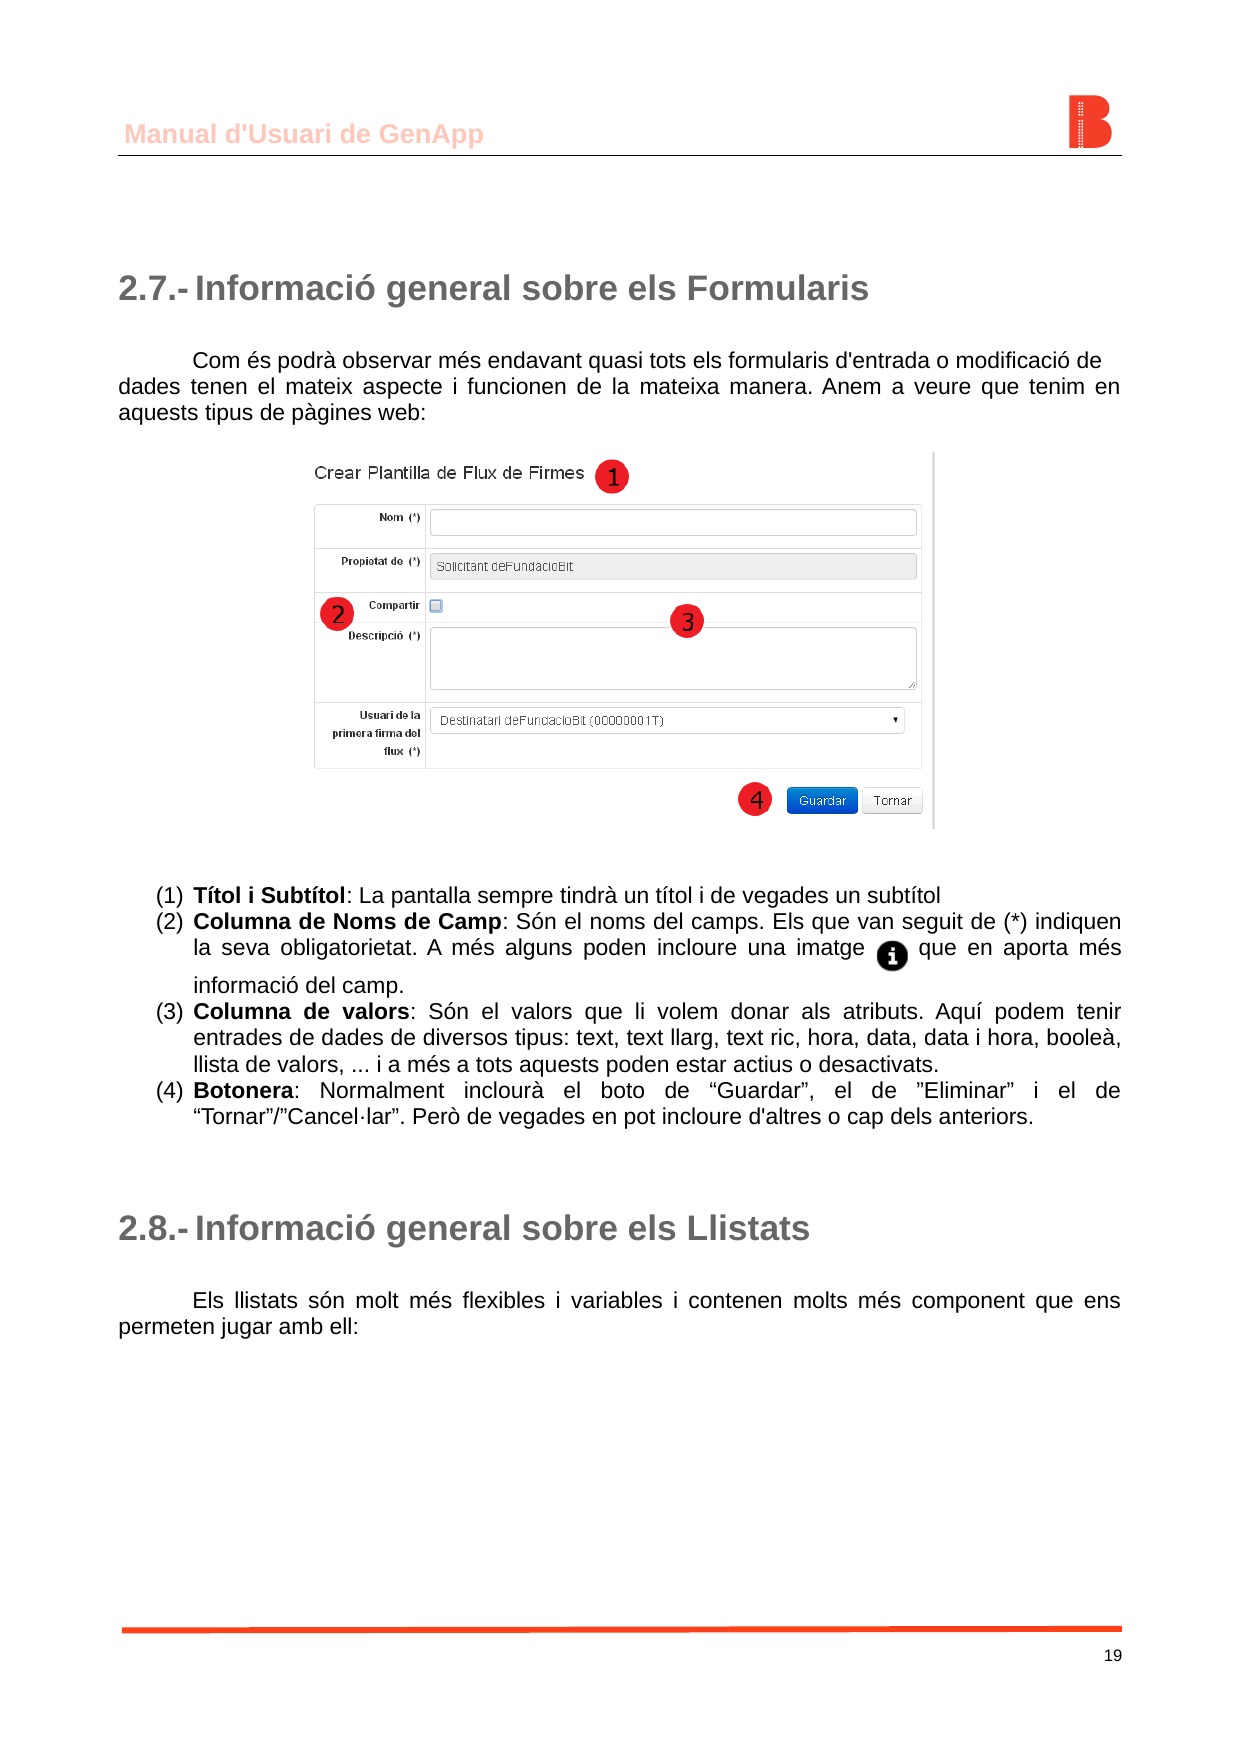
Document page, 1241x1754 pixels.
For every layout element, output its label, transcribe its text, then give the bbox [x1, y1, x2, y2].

list Títol i Subtítol: La pantalla sempre tindrà un títol i de vegades un subtítol [156, 882, 1122, 908]
subtitle Informació general sobre els Llistats [118, 1207, 1122, 1248]
list Botonera: Normalment inclourà el boto de “Guardar”, el de ”Eliminar” i el de “Tornar”/”Cancel·lar”. Però de vegades en pot incloure d'altres o cap dels anteriors. [156, 1077, 1122, 1130]
text dades tenen el mateix aspecte i funcionen de la mateixa manera. Anem a veure que tenim en aquests tipus de pàgines web: [118, 373, 1122, 426]
picture [876, 940, 908, 972]
text Els llistats són molt més flexibles i variables i contenen molts més component que ens permeten jugar amb ell: [118, 1287, 1122, 1340]
list Columna de valors: Són el valors que li volem donar als atributs. Aquí podem tenir entrades de dades de diversos tipus: text, text llarg, text ric, hora, data, data i hora, booleà, llista de valors, ... i a més a tots aquests poden estar actius o desactivats. [156, 998, 1122, 1077]
list Columna de Noms de Camp: Són el noms del camps. Els que van seguit de (*) indiquen la seva obligatorietat. A més alguns poden incloure una imatge que en aporta més informació del camp. [156, 908, 1122, 998]
picture [1063, 94, 1117, 150]
subtitle Informació general sobre els Formularis [118, 267, 1122, 308]
picture [301, 452, 939, 829]
text Com és podrà observar més endavant quasi tots els formularis d'entrada o modificació de [118, 347, 1122, 373]
